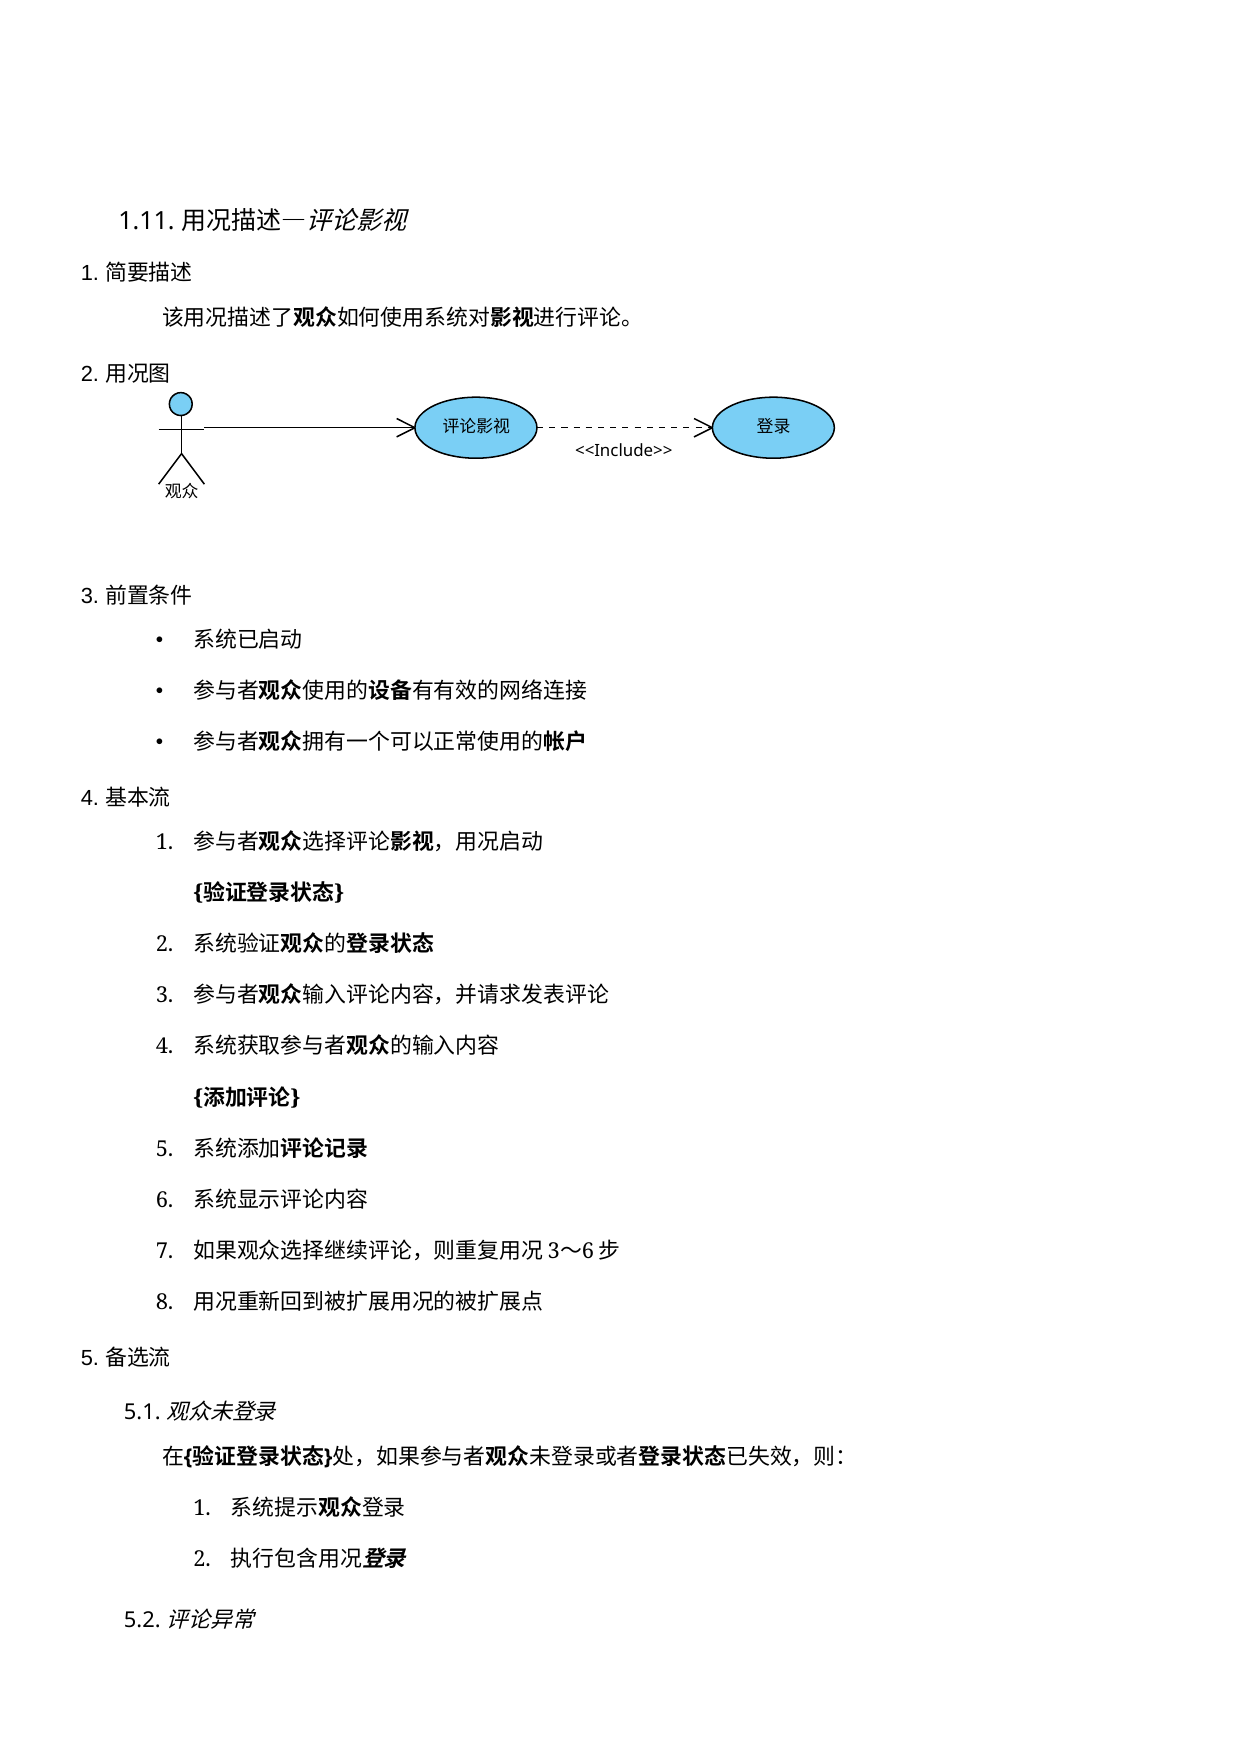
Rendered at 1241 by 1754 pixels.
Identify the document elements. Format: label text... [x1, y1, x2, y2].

list 系统已启动 [156, 622, 1122, 654]
list 参与者观众使用的设备有有效的网络连接 [156, 673, 1122, 705]
subtitle 用况描述—评论影视 [118, 200, 1122, 236]
subtitle 基本流 [81, 780, 1122, 812]
subtitle 简要描述 [81, 255, 1122, 287]
list 系统提示观众登录 [193, 1490, 1122, 1522]
list 系统获取参与者观众的输入内容 [156, 1028, 1122, 1060]
list 系统显示评论内容 [156, 1182, 1122, 1213]
subtitle 评论异常 [118, 1602, 1122, 1633]
list 系统验证观众的登录状态 [156, 926, 1122, 958]
list 系统添加评论记录 [156, 1131, 1122, 1162]
list 用况重新回到被扩展用况的被扩展点 [156, 1284, 1122, 1316]
list 参与者观众选择评论影视，用况启动 [156, 824, 1122, 856]
list 参与者观众拥有一个可以正常使用的帐户 [156, 724, 1122, 756]
subtitle 观众未登录 [118, 1394, 1122, 1426]
subtitle 备选流 [81, 1340, 1122, 1372]
list 参与者观众输入评论内容，并请求发表评论 [156, 977, 1122, 1009]
list 如果观众选择继续评论，则重复用况3～6步 [156, 1233, 1122, 1264]
list 执行包含用况登录 [193, 1541, 1122, 1573]
text 在{验证登录状态}处，如果参与者观众未登录或者登录状态已失效，则： [118, 1439, 1122, 1471]
list {验证登录状态} [156, 875, 1122, 907]
list {添加评论} [156, 1079, 1122, 1111]
subtitle 用况图 [81, 356, 1122, 387]
subtitle 前置条件 [81, 578, 1122, 609]
text 该用况描述了观众如何使用系统对影视进行评论。 [118, 300, 1122, 331]
